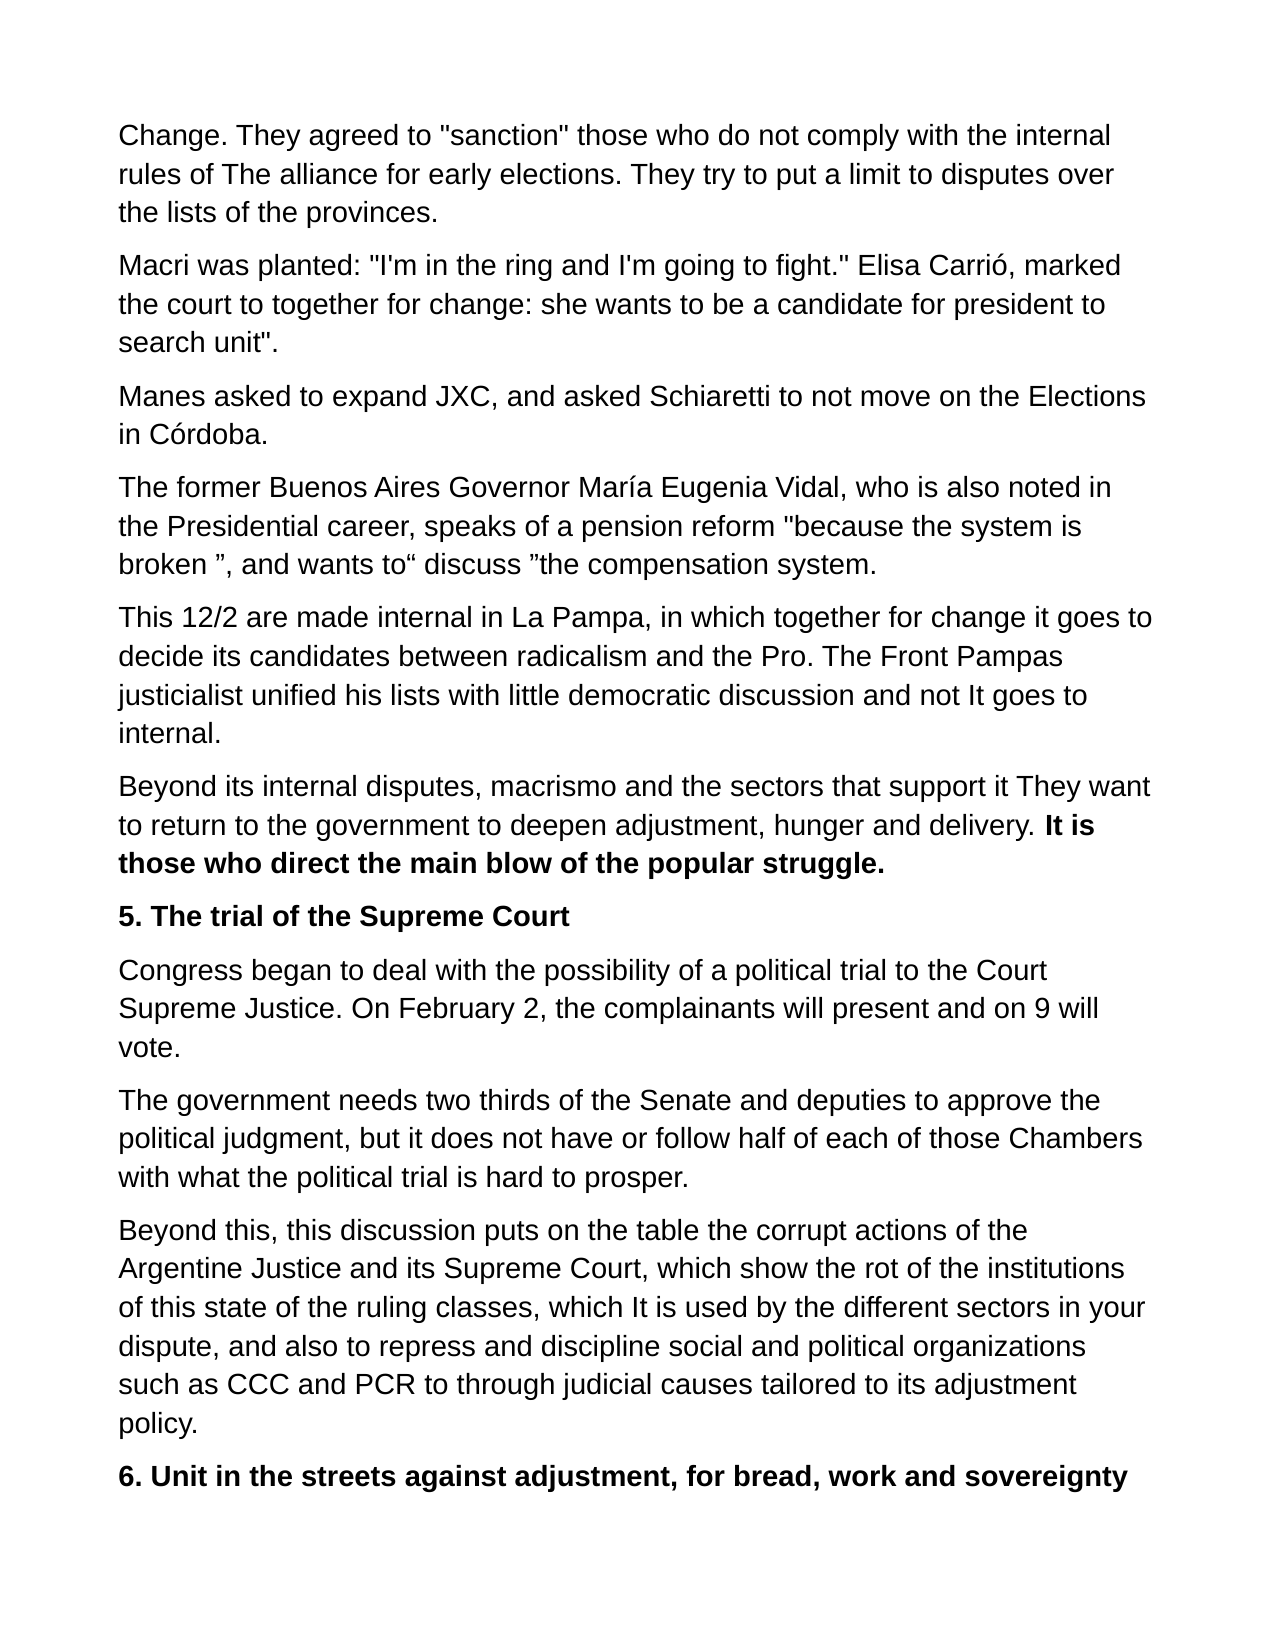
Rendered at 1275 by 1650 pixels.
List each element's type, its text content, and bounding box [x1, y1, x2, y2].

text 6. Unit in the streets against adjustment, for bread, work and sovereignty [118, 1459, 1157, 1492]
text Change. They agreed to "sanction" those who do not comply with the internal rules of The alliance for early elections. They try to put a limit to disputes over the lists of the provinces. [118, 118, 1157, 229]
text Beyond its internal disputes, macrismo and the sectors that support it They want to return to the government to deepen adjustment, hunger and delivery. It is those who direct the main blow of the popular struggle. [118, 769, 1157, 880]
text Manes asked to expand JXC, and asked Schiaretti to not move on the Elections in Córdoba. [118, 378, 1157, 451]
text 5. The trial of the Supreme Court [118, 899, 1157, 933]
text This 12/2 are made internal in La Pampa, in which together for change it goes to decide its candidates between radicalism and the Pro. The Front Pampas justicialist unified his lists with little democratic discussion and not It goes to internal. [118, 600, 1157, 749]
text Macri was planted: "I'm in the ring and I'm going to fight." Elisa Carrió, marked the court to together for change: she wants to be a candidate for president to search unit". [118, 248, 1157, 359]
text The government needs two thirds of the Senate and deputies to approve the political judgment, but it does not have or follow half of each of those Chambers with what the political trial is hard to prosper. [118, 1083, 1157, 1193]
text Beyond this, this discussion puts on the table the corrupt actions of the Argentine Justice and its Supreme Court, which show the rot of the institutions of this state of the ruling classes, which It is used by the different sectors in your dispute, and also to repress and discipline social and political organizations such as CCC and PCR to through judicial causes tailored to its adjustment policy. [118, 1213, 1157, 1439]
text Congress began to deal with the possibility of a political trial to the Court Supreme Justice. On February 2, the complainants will present and on 9 will vote. [118, 952, 1157, 1063]
text The former Buenos Aires Governor María Eugenia Vidal, who is also noted in the Presidential career, speaks of a pension reform "because the system is broken ”, and wants to“ discuss ”the compensation system. [118, 470, 1157, 581]
